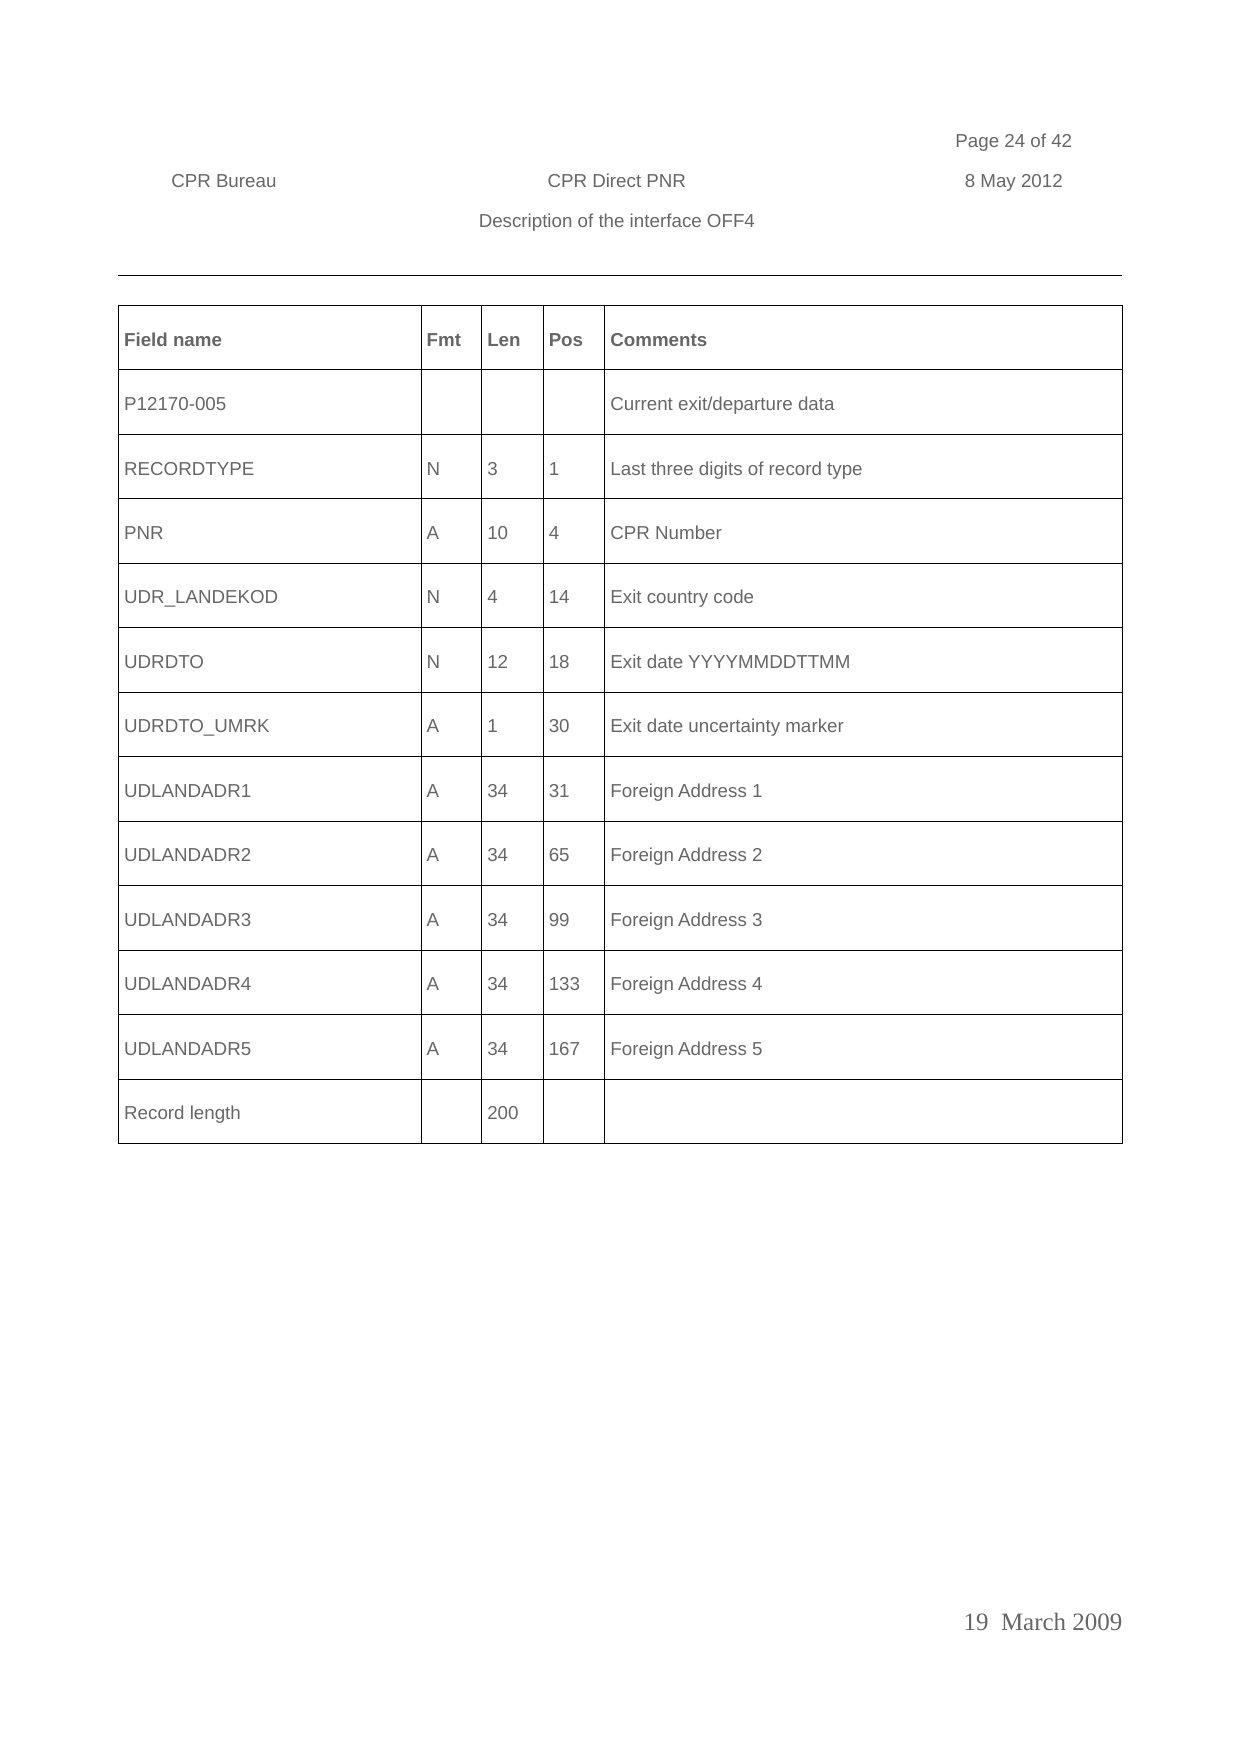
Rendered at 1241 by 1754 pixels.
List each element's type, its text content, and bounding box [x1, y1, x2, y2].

table_cell 34 [482, 951, 543, 1014]
table_cell 12 [482, 628, 543, 692]
table_cell Foreign Address 3 [605, 886, 1122, 950]
table_cell UDLANDADR3 [119, 886, 421, 950]
table_cell P12170-005 [119, 370, 421, 434]
table_cell Foreign Address 4 [605, 951, 1122, 1014]
table_cell 1 [544, 435, 604, 498]
table_cell 18 [544, 628, 604, 692]
table_cell UDLANDADR2 [119, 822, 421, 885]
table_header Pos [544, 306, 604, 369]
table_cell 1 [482, 693, 543, 756]
table_cell 65 [544, 822, 604, 885]
table_cell Current exit/departure data [605, 370, 1122, 434]
table_cell 3 [482, 435, 543, 498]
table_cell 31 [544, 757, 604, 821]
table_cell A [422, 822, 481, 885]
table_header Fmt [422, 306, 481, 369]
table_cell 14 [544, 564, 604, 627]
table_cell 4 [482, 564, 543, 627]
table_cell N [422, 435, 481, 498]
table_cell N [422, 628, 481, 692]
table_cell Foreign Address 2 [605, 822, 1122, 885]
table_cell UDLANDADR1 [119, 757, 421, 821]
table_cell N [422, 564, 481, 627]
table_cell 133 [544, 951, 604, 1014]
table_cell A [422, 951, 481, 1014]
table_cell [422, 1080, 481, 1143]
table_cell Exit country code [605, 564, 1122, 627]
table_cell UDLANDADR4 [119, 951, 421, 1014]
table_cell 34 [482, 1015, 543, 1079]
table_cell UDRDTO [119, 628, 421, 692]
table_cell [544, 370, 604, 434]
table_cell 34 [482, 822, 543, 885]
table_cell UDR_LANDEKOD [119, 564, 421, 627]
table_cell 99 [544, 886, 604, 950]
table_cell 167 [544, 1015, 604, 1079]
table_cell 200 [482, 1080, 543, 1143]
table_cell A [422, 886, 481, 950]
table_header Len [482, 306, 543, 369]
table_cell A [422, 757, 481, 821]
table_cell UDRDTO_UMRK [119, 693, 421, 756]
table_cell 10 [482, 499, 543, 563]
table_cell Record length [119, 1080, 421, 1143]
table_cell 4 [544, 499, 604, 563]
table_cell [544, 1080, 604, 1143]
table_cell [422, 370, 481, 434]
table_cell RECORDTYPE [119, 435, 421, 498]
table_cell A [422, 693, 481, 756]
table_cell UDLANDADR5 [119, 1015, 421, 1079]
table_cell Exit date YYYYMMDDTTMM [605, 628, 1122, 692]
table_cell 34 [482, 757, 543, 821]
table_cell Foreign Address 1 [605, 757, 1122, 821]
table_cell PNR [119, 499, 421, 563]
table_cell A [422, 499, 481, 563]
table_header Comments [605, 306, 1122, 369]
table_cell Last three digits of record type [605, 435, 1122, 498]
table_cell 30 [544, 693, 604, 756]
table_cell Exit date uncertainty marker [605, 693, 1122, 756]
table_cell [605, 1080, 1122, 1143]
table_cell CPR Number [605, 499, 1122, 563]
table_cell [482, 370, 543, 434]
table_cell A [422, 1015, 481, 1079]
table_cell 34 [482, 886, 543, 950]
table_cell Foreign Address 5 [605, 1015, 1122, 1079]
table_header Field name [119, 306, 421, 369]
